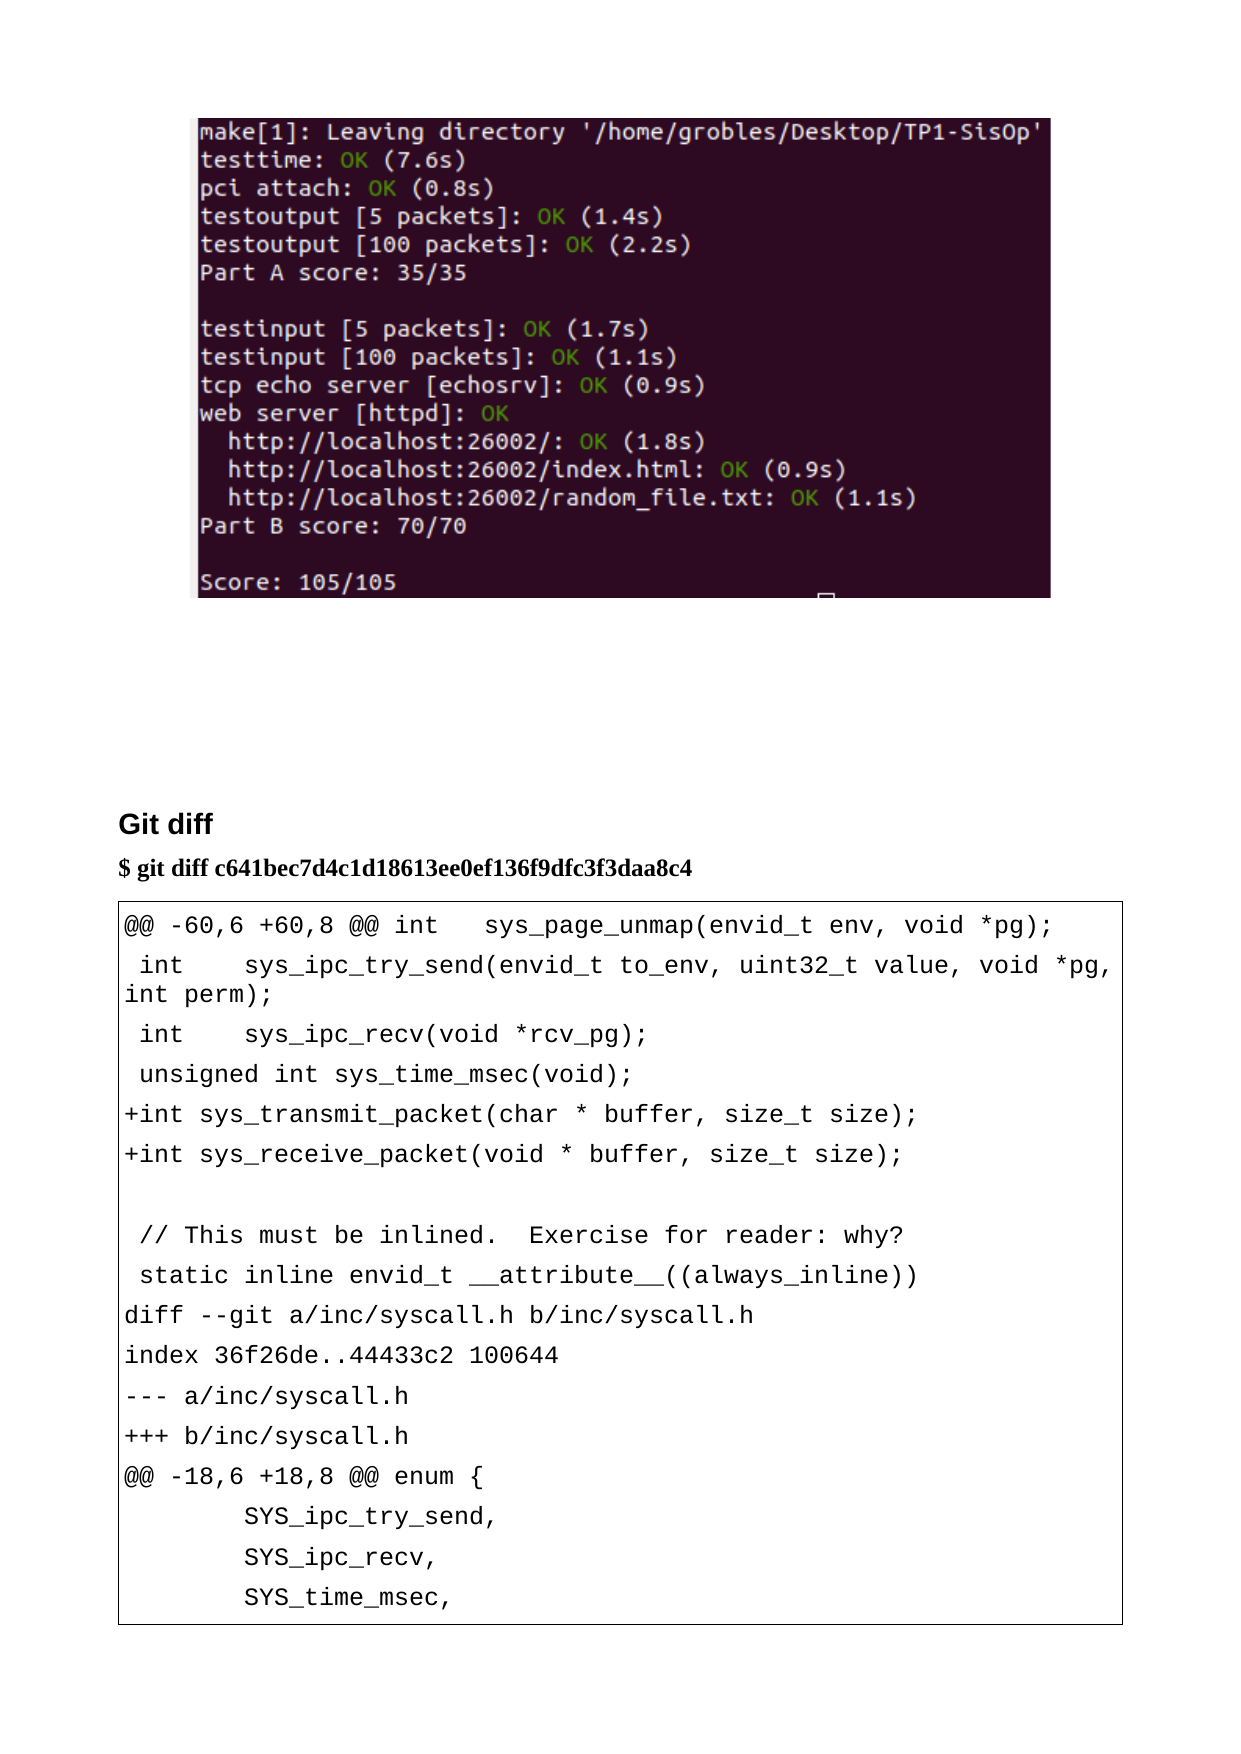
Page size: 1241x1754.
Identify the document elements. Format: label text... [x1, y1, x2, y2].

subtitle Git diff [118, 807, 1122, 841]
text $ git diff c641bec7d4c1d18613ee0ef136f9dfc3f3daa8c4 [118, 853, 1122, 882]
picture [189, 118, 1051, 598]
table_header @@ -60,6 +60,8 @@ int sys_page_unmap(envid_t env, void *pg); int sys_ipc_try_send(envid_t to_env, uint32_t value, void *pg, int perm); int sys_ipc_recv(void *rcv_pg); unsigned int sys_time_msec(void); +int sys_transmit_packet(char * buffer, size_t size); +int sys_receive_packet(void * buffer, size_t size); // This must be inlined. Exercise for reader: why? static inline envid_t __attribute__((always_inline)) diff --git a/inc/syscall.h b/inc/syscall.h index 36f26de..44433c2 100644 --- a/inc/syscall.h +++ b/inc/syscall.h @@ -18,6 +18,8 @@ enum { SYS_ipc_try_send, SYS_ipc_recv, SYS_time_msec, [119, 902, 1122, 1624]
